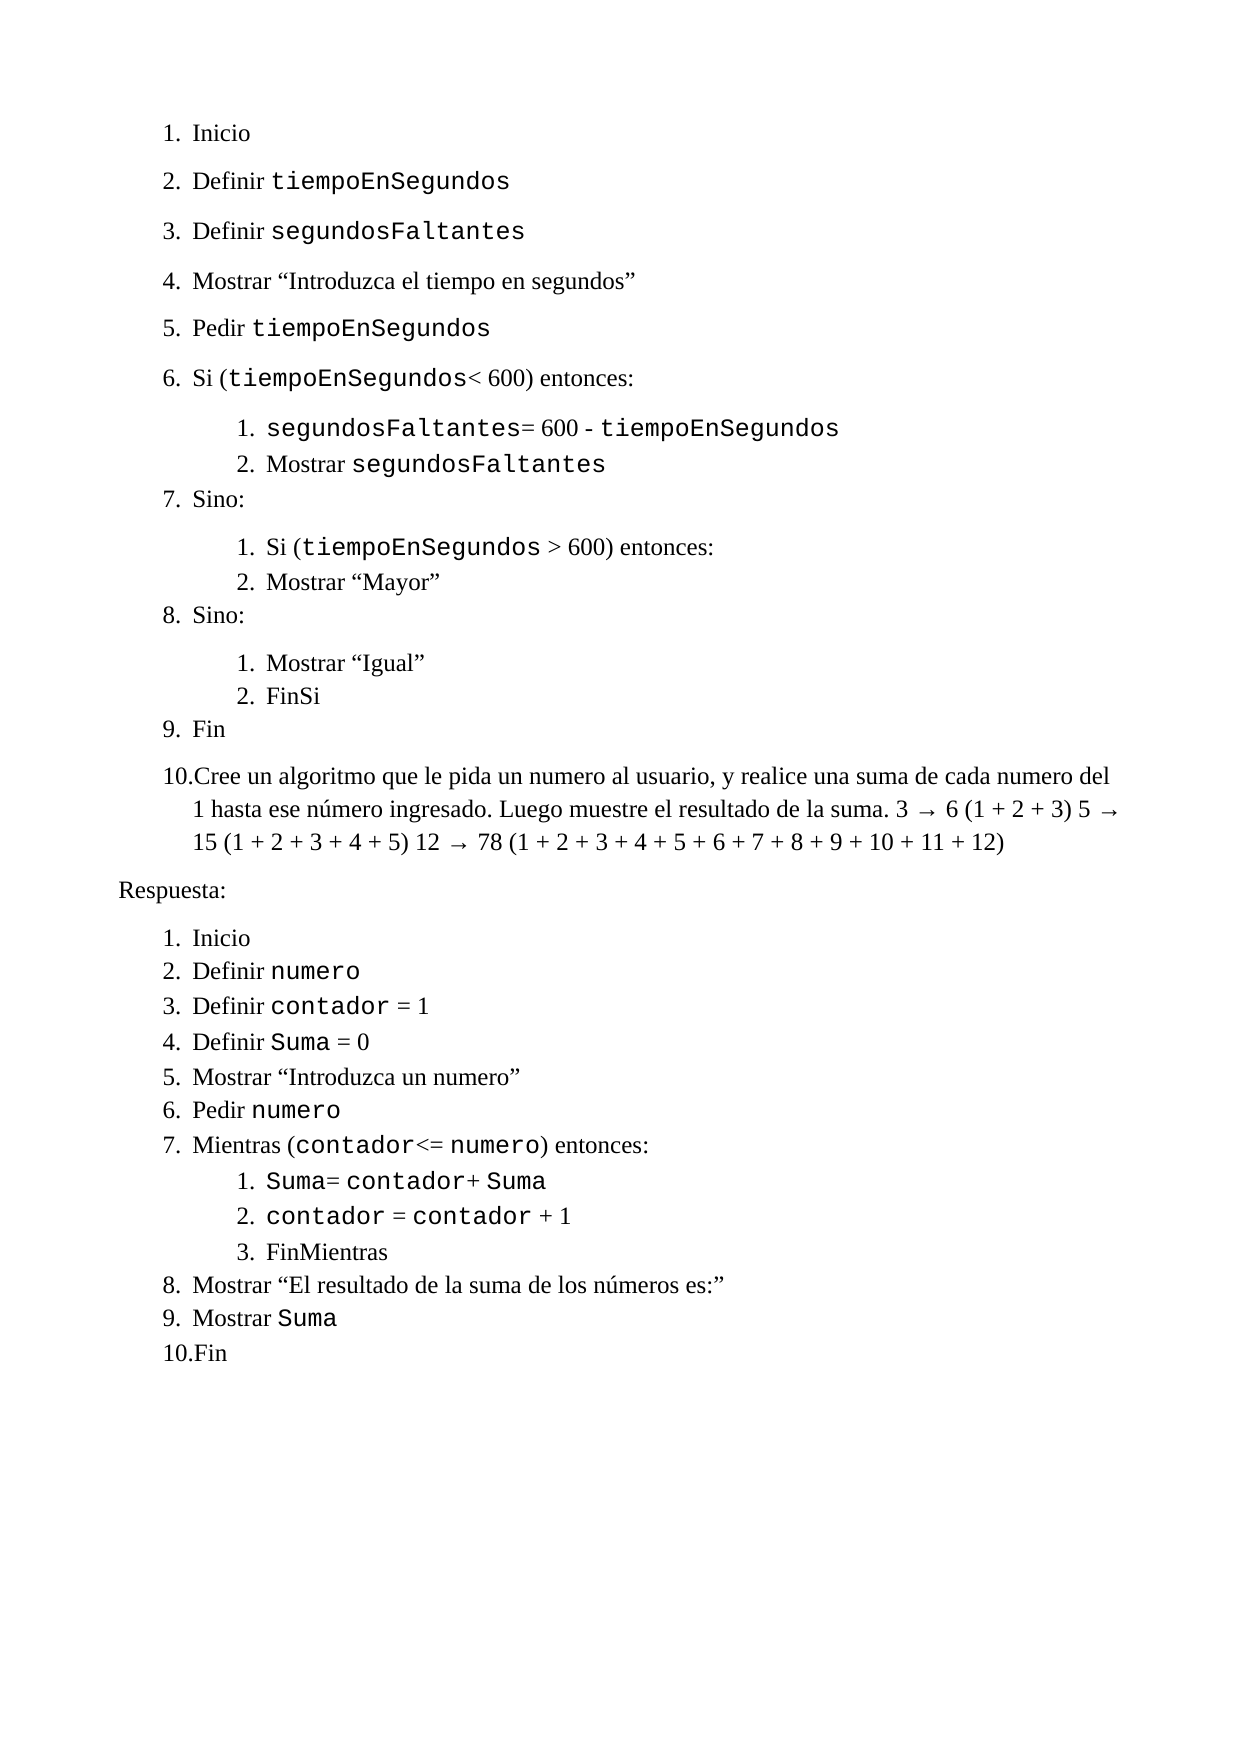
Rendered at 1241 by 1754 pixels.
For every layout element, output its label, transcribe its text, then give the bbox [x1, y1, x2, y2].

list Definir numero [162, 956, 1122, 987]
list Sino: [162, 600, 1122, 629]
list Mostrar segundosFaltantes [236, 449, 1122, 479]
list Mostrar “Igual” [236, 648, 1122, 677]
list contador = contador + 1 [236, 1201, 1122, 1232]
list Inicio [162, 118, 1122, 147]
list Definir Suma = 0 [162, 1027, 1122, 1057]
list FinSi [236, 681, 1122, 709]
list Si (tiempoEnSegundos > 600) entonces: [236, 532, 1122, 563]
list Fin [162, 714, 1122, 743]
text Respuesta: [118, 875, 1122, 904]
list Mostrar “Introduzca el tiempo en segundos” [162, 266, 1122, 294]
list Suma= contador+ Suma [236, 1166, 1122, 1197]
list Mostrar Suma [162, 1303, 1122, 1333]
list Inicio [162, 923, 1122, 951]
list Sino: [162, 484, 1122, 513]
list FinMientras [236, 1237, 1122, 1265]
list segundosFaltantes= 600 - tiempoEnSegundos [236, 413, 1122, 444]
list Si (tiempoEnSegundos< 600) entonces: [162, 363, 1122, 394]
list Cree un algoritmo que le pida un numero al usuario, y realice una suma de cada numero del 1 hasta ese número ingresado. Luego muestre el resultado de la suma. 3 → 6 (1 + 2 + 3) 5 → 15 (1 + 2 + 3 + 4 + 5) 12 → 78 (1 + 2 + 3 + 4 + 5 + 6 + 7 + 8 + 9 + 10 + 11 + 12) [162, 761, 1122, 856]
list Mientras (contador<= numero) entonces: [162, 1130, 1122, 1161]
list Fin [162, 1338, 1122, 1367]
list Pedir tiempoEnSegundos [162, 313, 1122, 344]
list Mostrar “El resultado de la suma de los números es:” [162, 1270, 1122, 1298]
list Mostrar “Introduzca un numero” [162, 1062, 1122, 1091]
list Definir tiempoEnSegundos [162, 166, 1122, 197]
list Definir segundosFaltantes [162, 216, 1122, 247]
list Definir contador = 1 [162, 991, 1122, 1022]
list Mostrar “Mayor” [236, 567, 1122, 596]
list Pedir numero [162, 1095, 1122, 1126]
